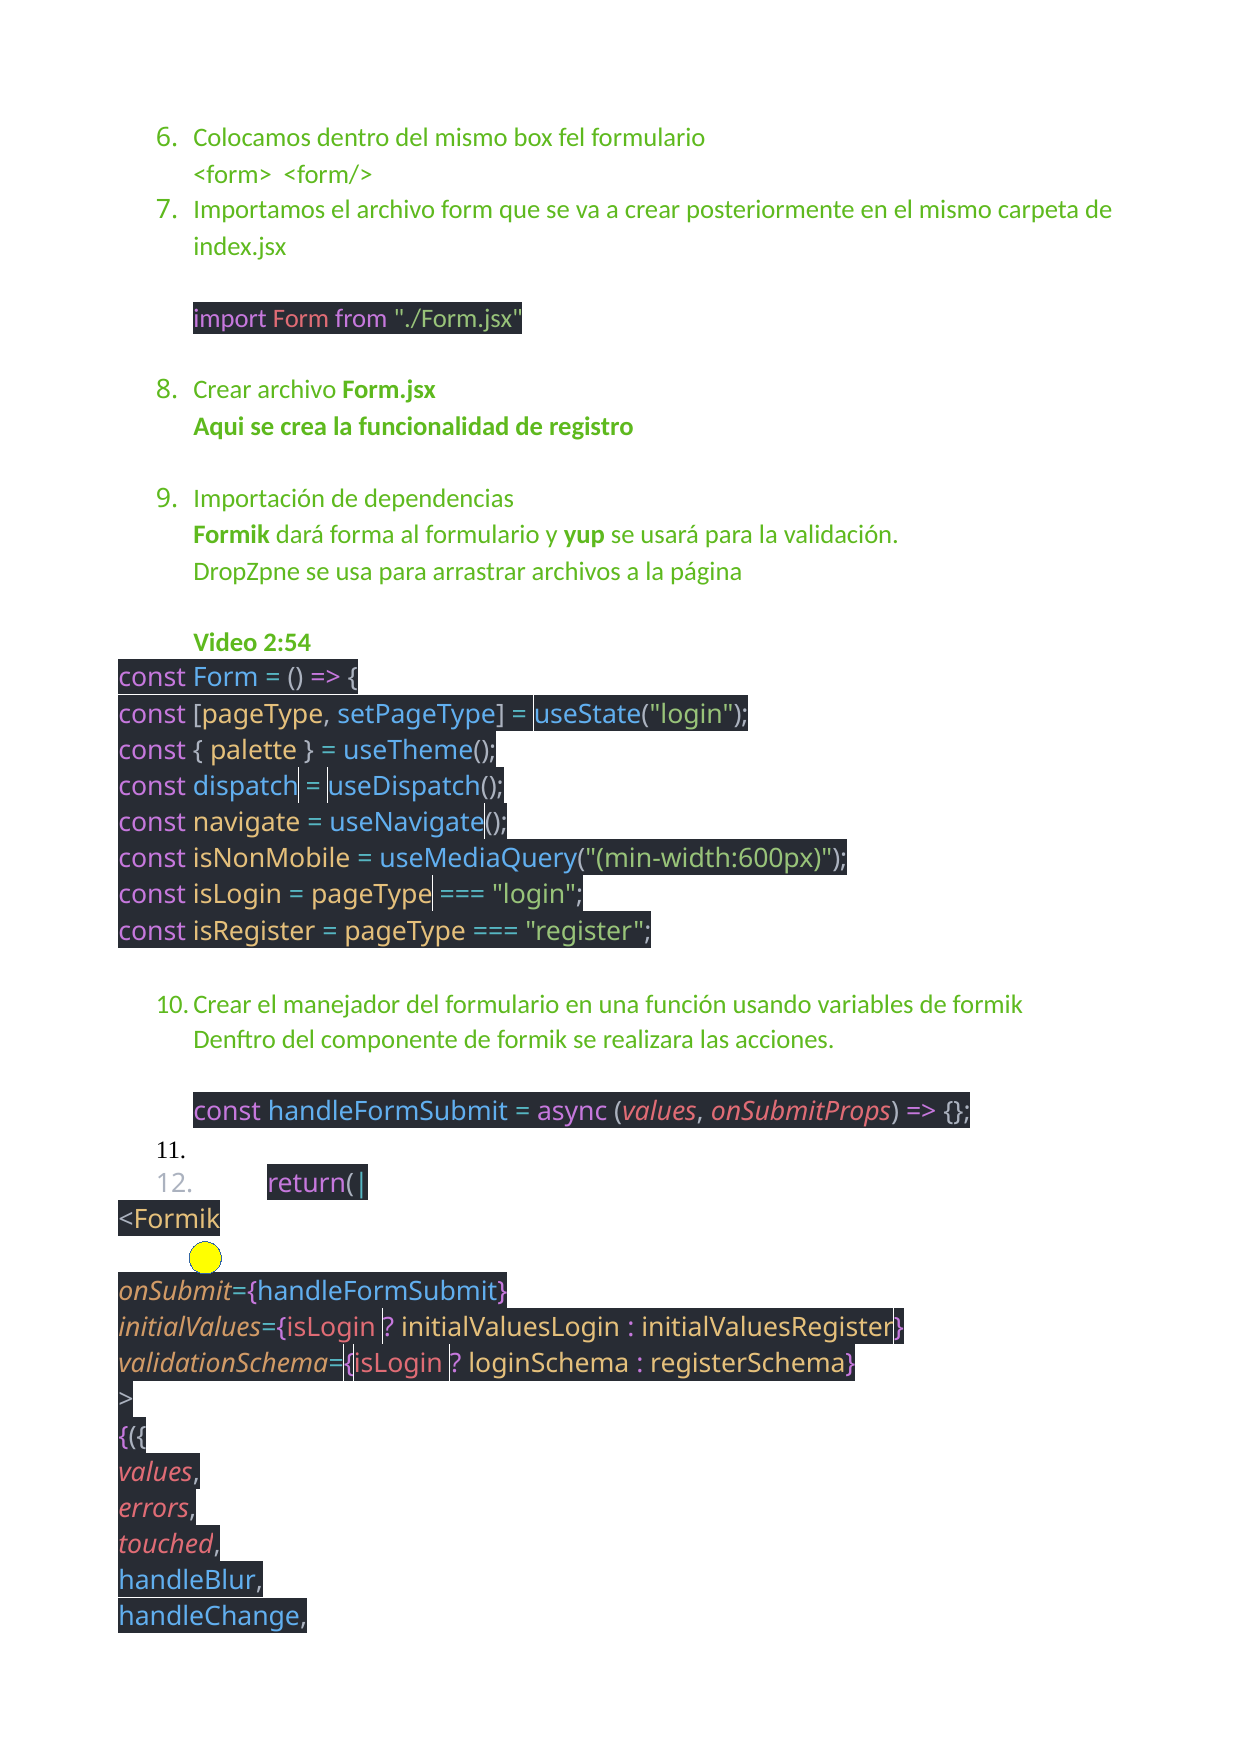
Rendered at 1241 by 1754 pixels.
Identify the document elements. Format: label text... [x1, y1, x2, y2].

text initialValues={isLogin ? initialValuesLogin : initialValuesRegister} [118, 1308, 1175, 1344]
list Importación de dependencias Formik dará forma al formulario y yup se usará para la validación. DropZpne se usa para arrastrar archivos a la página Video 2:54 [156, 478, 1175, 658]
text handleBlur, [118, 1561, 1175, 1597]
text const navigate = useNavigate(); [118, 803, 1175, 839]
text handleChange, [118, 1597, 1175, 1633]
text const { palette } = useTheme(); [118, 731, 1175, 767]
list Importamos el archivo form que se va a crear posteriormente en el mismo carpeta de index.jsx import Form from "./Form.jsx" [156, 190, 1175, 370]
text const isNonMobile = useMediaQuery("(min-width:600px)"); [118, 839, 1175, 875]
text {({ [118, 1417, 1175, 1453]
list Colocamos dentro del mismo box fel formulario <form> <form/> [156, 118, 1175, 190]
text const [pageType, setPageType] = useState("login"); [118, 694, 1175, 731]
list Crear archivo Form.jsx Aqui se crea la funcionalidad de registro [156, 370, 1175, 478]
text const isLogin = pageType === "login"; [118, 875, 1175, 911]
text values, [118, 1453, 1175, 1489]
list Crear el manejador del formulario en una función usando variables de formik Denftro del componente de formik se realizara las acciones. const handleFormSubmit = async (values, onSubmitProps) => {}; [156, 984, 1175, 1128]
text touched, [118, 1525, 1175, 1561]
text const dispatch = useDispatch(); [118, 767, 1175, 803]
text errors, [118, 1489, 1175, 1525]
text > [118, 1381, 1175, 1417]
text const isRegister = pageType === "register"; [118, 911, 1175, 984]
text <Formik [118, 1200, 1175, 1272]
text validationSchema={isLogin ? loginSchema : registerSchema} [118, 1344, 1175, 1381]
text const Form = () => { [118, 658, 1175, 694]
list return(| [156, 1164, 1175, 1200]
text onSubmit={handleFormSubmit} [118, 1272, 1175, 1308]
